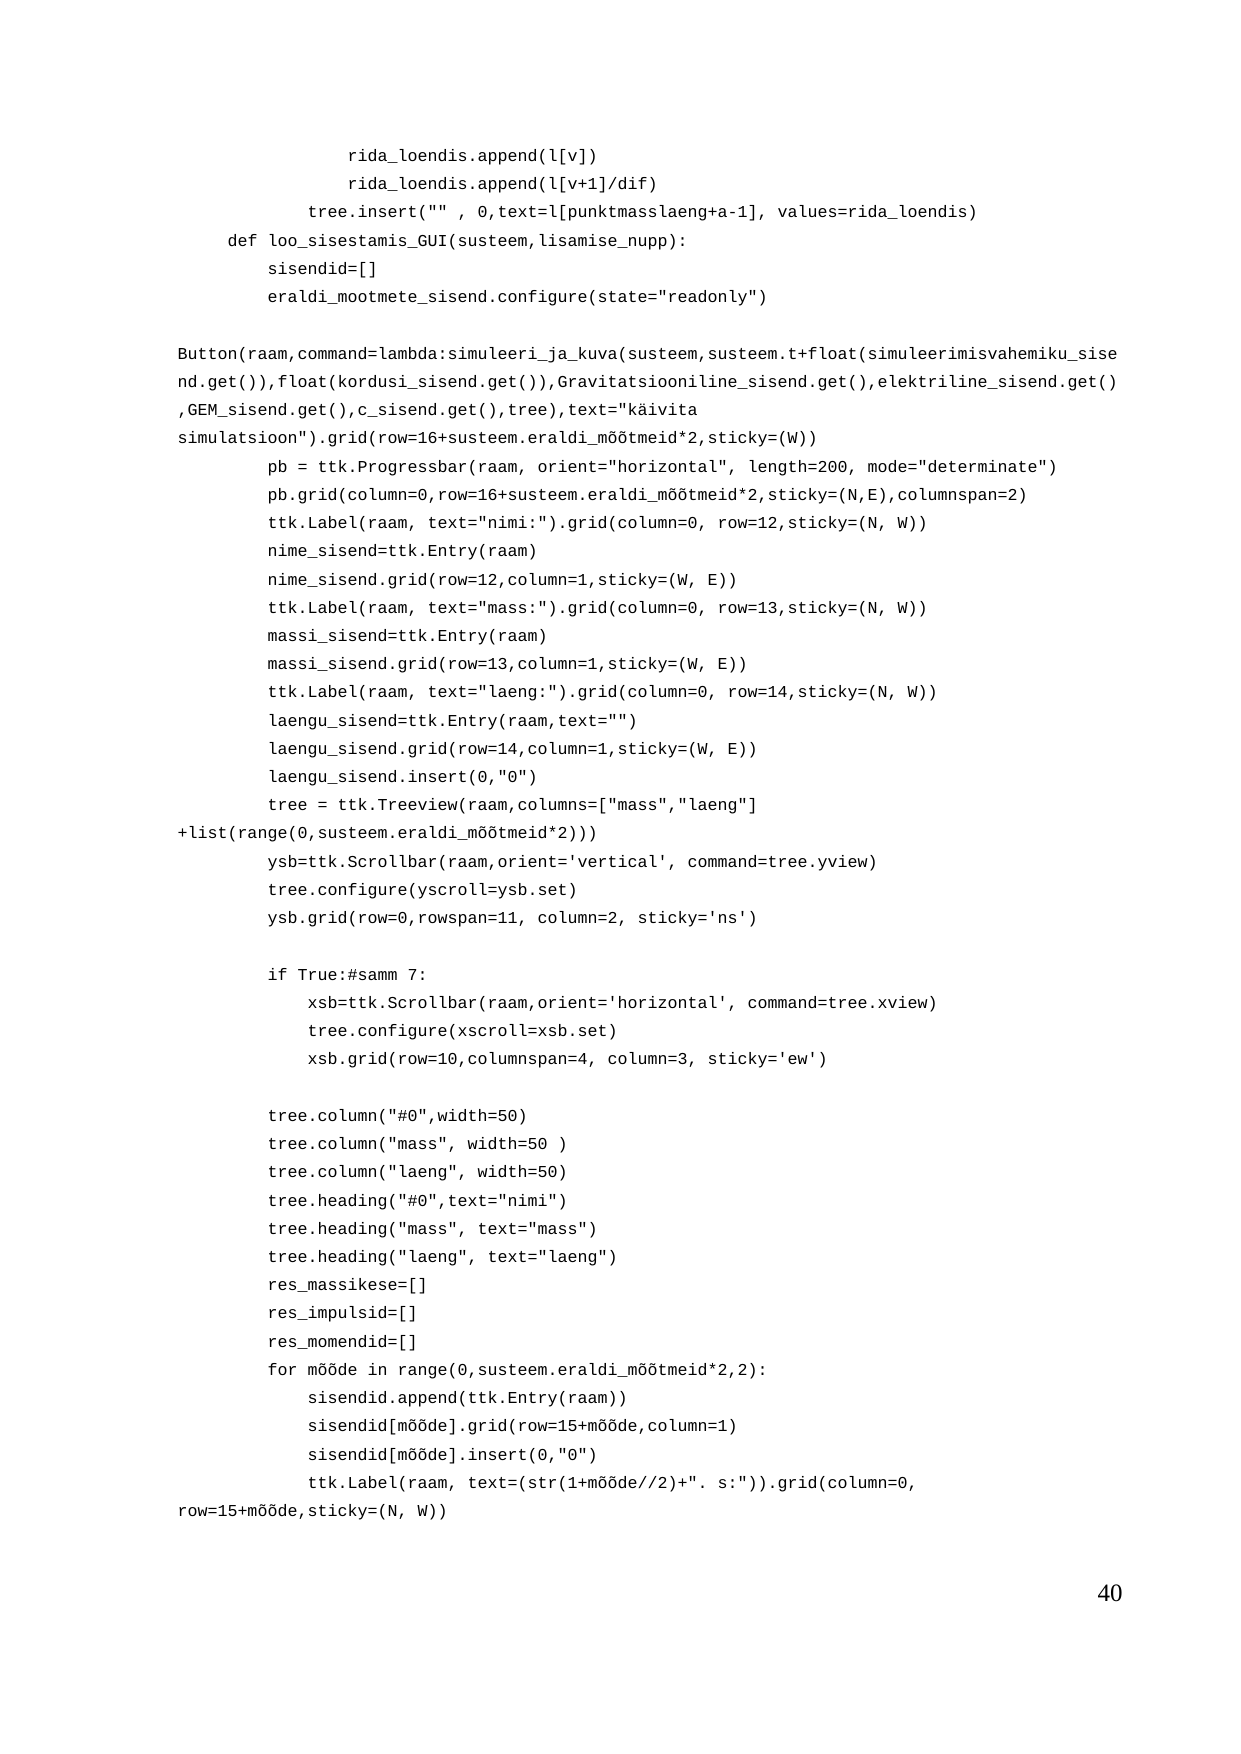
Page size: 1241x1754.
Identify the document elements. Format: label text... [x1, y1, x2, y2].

text nime_sisend=ttk.Entry(raam) [177, 543, 1122, 562]
text tree.insert("" , 0,text=l[punktmasslaeng+a-1], values=rida_loendis) [177, 204, 1122, 223]
text tree.configure(xscroll=xsb.set) [177, 1023, 1122, 1042]
text xsb.grid(row=10,columnspan=4, column=3, sticky='ew') [177, 1051, 1122, 1070]
text ttk.Label(raam, text="nimi:").grid(column=0, row=12,sticky=(N, W)) [177, 514, 1122, 533]
text sisendid=[] [177, 261, 1122, 279]
text sisendid.append(ttk.Entry(raam)) [177, 1390, 1122, 1408]
text massi_sisend=ttk.Entry(raam) [177, 627, 1122, 646]
text laengu_sisend.grid(row=14,column=1,sticky=(W, E)) [177, 740, 1122, 759]
text tree.column("mass", width=50 ) [177, 1136, 1122, 1154]
text rida_loendis.append(l[v+1]/dif) [177, 176, 1122, 195]
text xsb=ttk.Scrollbar(raam,orient='horizontal', command=tree.xview) [177, 994, 1122, 1013]
text pb = ttk.Progressbar(raam, orient="horizontal", length=200, mode="determinate") [177, 458, 1122, 477]
text tree.configure(yscroll=ysb.set) [177, 882, 1122, 900]
text tree.heading("mass", text="mass") [177, 1220, 1122, 1239]
text ttk.Label(raam, text="laeng:").grid(column=0, row=14,sticky=(N, W)) [177, 684, 1122, 703]
text laengu_sisend.insert(0,"0") [177, 769, 1122, 787]
text Button(raam,command=lambda:simuleeri_ja_kuva(susteem,susteem.t+float(simuleerimisvahemiku_sisend.get()),float(kordusi_sisend.get()),Gravitatsiooniline_sisend.get(),elektriline_sisend.get(),GEM_sisend.get(),c_sisend.get(),tree),text="käivita simulatsioon").grid(row=16+susteem.eraldi_mõõtmeid*2,sticky=(W)) [177, 317, 1122, 449]
text sisendid[mõõde].grid(row=15+mõõde,column=1) [177, 1418, 1122, 1437]
text ysb=ttk.Scrollbar(raam,orient='vertical', command=tree.yview) [177, 853, 1122, 872]
text res_massikese=[] [177, 1277, 1122, 1296]
text tree.column("#0",width=50) [177, 1107, 1122, 1126]
text ysb.grid(row=0,rowspan=11, column=2, sticky='ns') [177, 910, 1122, 929]
text eraldi_mootmete_sisend.configure(state="readonly") [177, 289, 1122, 308]
text pb.grid(column=0,row=16+susteem.eraldi_mõõtmeid*2,sticky=(N,E),columnspan=2) [177, 486, 1122, 505]
text massi_sisend.grid(row=13,column=1,sticky=(W, E)) [177, 656, 1122, 674]
text tree.heading("#0",text="nimi") [177, 1192, 1122, 1211]
text tree = ttk.Treeview(raam,columns=["mass","laeng"]+list(range(0,susteem.eraldi_mõõtmeid*2))) [177, 797, 1122, 844]
text ttk.Label(raam, text=(str(1+mõõde//2)+". s:")).grid(column=0, row=15+mõõde,sticky=(N, W)) [177, 1474, 1122, 1521]
text def loo_sisestamis_GUI(susteem,lisamise_nupp): [177, 232, 1122, 251]
text nime_sisend.grid(row=12,column=1,sticky=(W, E)) [177, 571, 1122, 590]
text rida_loendis.append(l[v]) [177, 148, 1122, 166]
text tree.heading("laeng", text="laeng") [177, 1248, 1122, 1267]
text res_impulsid=[] [177, 1305, 1122, 1324]
text for mõõde in range(0,susteem.eraldi_mõõtmeid*2,2): [177, 1361, 1122, 1380]
text tree.column("laeng", width=50) [177, 1164, 1122, 1183]
text res_momendid=[] [177, 1333, 1122, 1352]
text if True:#samm 7: [177, 966, 1122, 985]
text laengu_sisend=ttk.Entry(raam,text="") [177, 712, 1122, 731]
text sisendid[mõõde].insert(0,"0") [177, 1446, 1122, 1465]
text ttk.Label(raam, text="mass:").grid(column=0, row=13,sticky=(N, W)) [177, 599, 1122, 618]
